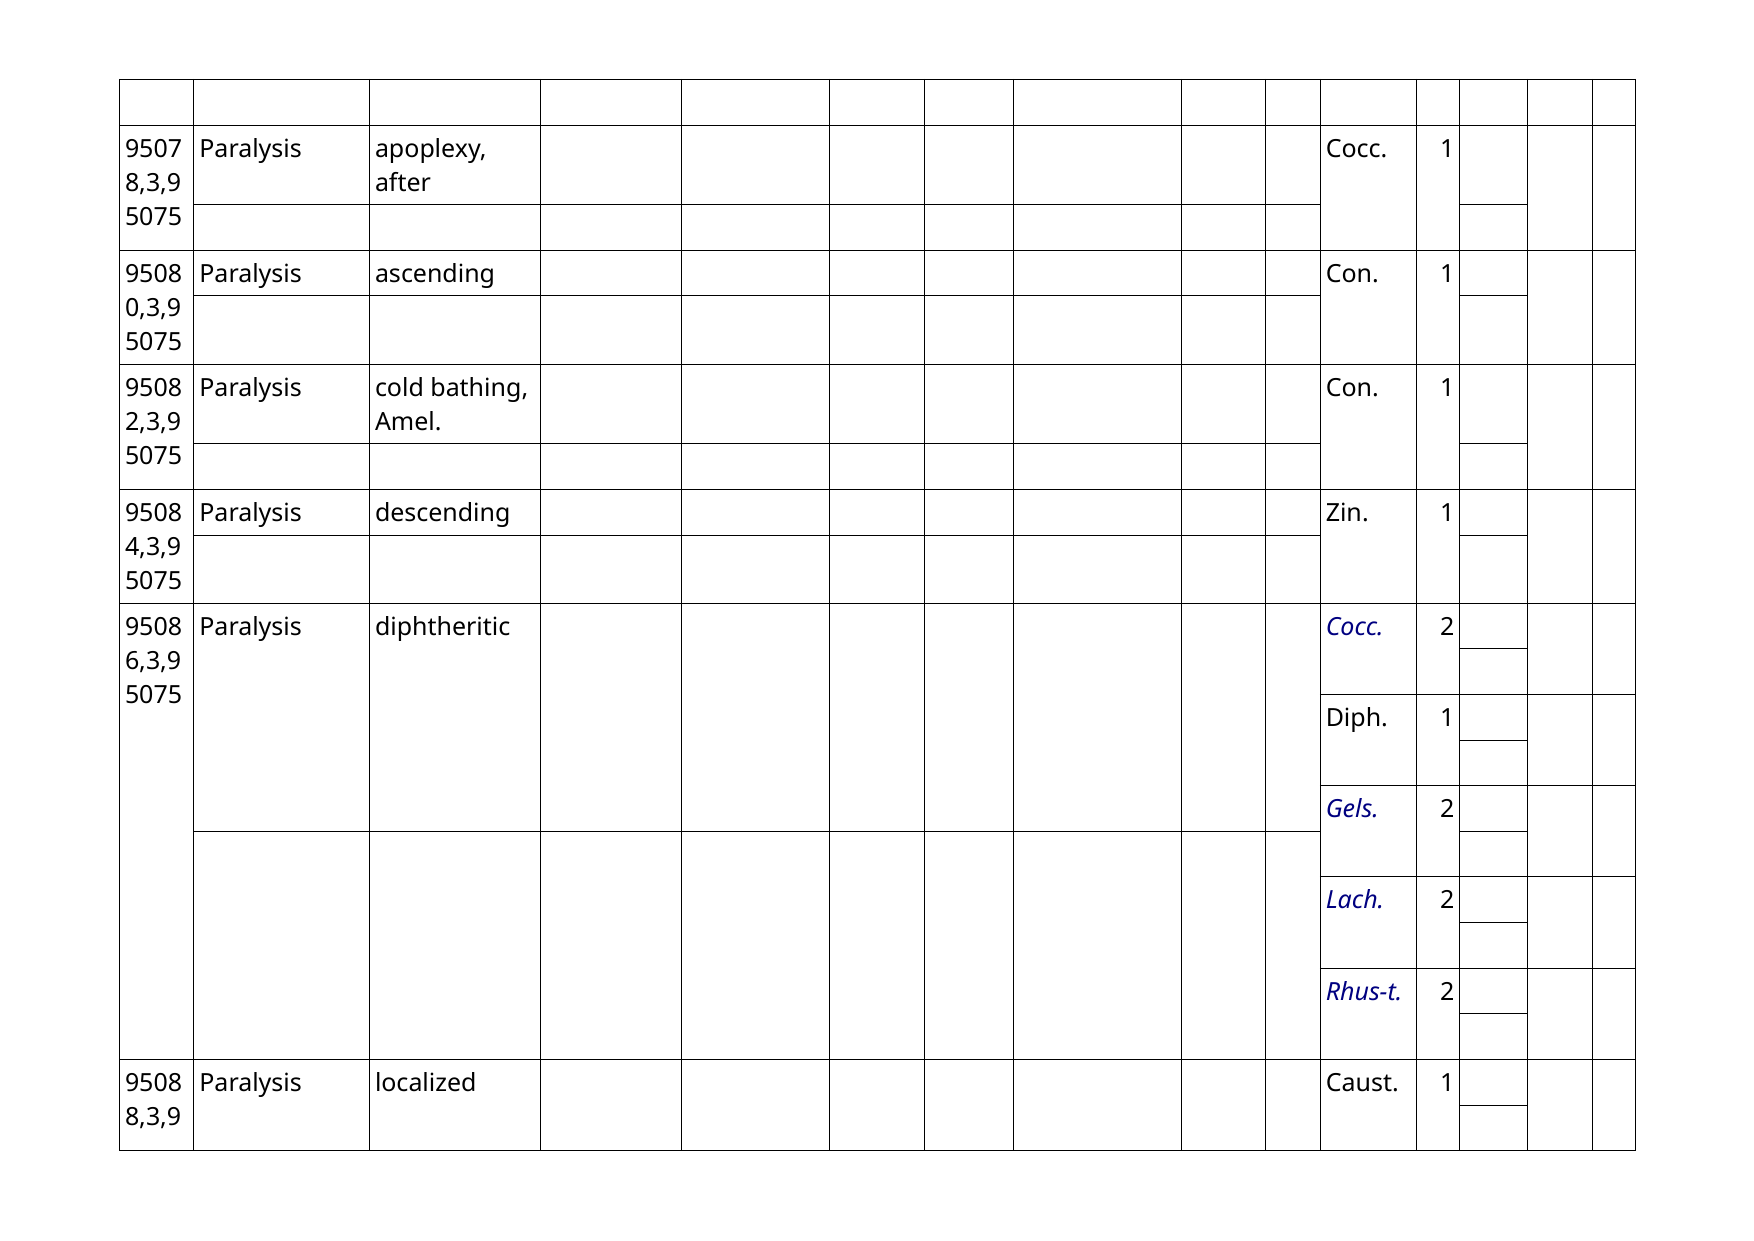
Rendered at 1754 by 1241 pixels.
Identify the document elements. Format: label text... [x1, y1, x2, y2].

table_cell Con. [1321, 251, 1416, 363]
table_cell [1266, 1060, 1320, 1150]
table_cell [1014, 536, 1181, 603]
table_cell 1 [1417, 1060, 1459, 1150]
table_cell [1266, 444, 1320, 489]
table_cell [682, 1060, 829, 1150]
table_cell Lach. [1321, 877, 1416, 968]
table_cell ascending [370, 251, 540, 295]
table_cell [370, 80, 540, 124]
table_cell [541, 126, 681, 204]
table_cell Paralysis [194, 604, 369, 831]
table_cell [1014, 365, 1181, 443]
table_cell [830, 536, 924, 603]
table_cell [1528, 365, 1592, 489]
table_cell [1182, 490, 1265, 534]
table_cell [682, 80, 829, 124]
table_cell [1593, 365, 1635, 489]
table_cell [830, 490, 924, 534]
table_cell [1182, 296, 1265, 363]
table_cell [370, 536, 540, 603]
table_cell 2 [1417, 786, 1459, 876]
table_cell [830, 604, 924, 831]
table_cell Gels. [1321, 786, 1416, 876]
table_cell [1460, 877, 1527, 922]
table_cell [1460, 604, 1527, 648]
table_cell diphtheritic [370, 604, 540, 831]
table_cell [194, 444, 369, 489]
table_cell [541, 832, 681, 1059]
table_cell [1460, 490, 1527, 534]
table_cell 95082,3,95075 [120, 365, 193, 489]
table_cell 1 [1417, 365, 1459, 489]
table_cell [1014, 832, 1181, 1059]
table_cell [1182, 444, 1265, 489]
table_cell [1182, 536, 1265, 603]
table_cell [1321, 80, 1416, 124]
table_cell [1460, 1106, 1527, 1150]
table_cell [194, 205, 369, 250]
table_cell [1266, 604, 1320, 831]
table_cell [682, 251, 829, 295]
table_cell [1182, 604, 1265, 831]
table_cell [1593, 604, 1635, 694]
table_cell [370, 296, 540, 363]
table_cell localized [370, 1060, 540, 1150]
table_cell [1014, 80, 1181, 124]
table_cell [682, 205, 829, 250]
table_cell [925, 1060, 1013, 1150]
table_cell [194, 80, 369, 124]
table_cell [1528, 80, 1592, 124]
table_cell [1014, 490, 1181, 534]
table_cell [1266, 832, 1320, 1059]
table_cell [1593, 251, 1635, 363]
table_cell [541, 536, 681, 603]
table_cell [370, 832, 540, 1059]
table_cell [830, 365, 924, 443]
table_cell [194, 296, 369, 363]
table_cell Con. [1321, 365, 1416, 489]
table_cell [682, 365, 829, 443]
table_cell [1182, 126, 1265, 204]
table_cell [830, 444, 924, 489]
table_cell [830, 205, 924, 250]
table_cell [1014, 604, 1181, 831]
table_cell Paralysis [194, 365, 369, 443]
table_cell [1460, 365, 1527, 443]
table_cell [1460, 1014, 1527, 1059]
table_cell [541, 80, 681, 124]
table_cell [1460, 1060, 1527, 1104]
table_cell [1528, 695, 1592, 785]
table_cell [682, 296, 829, 363]
table_cell [925, 444, 1013, 489]
table_cell [682, 126, 829, 204]
table_cell [682, 444, 829, 489]
table_cell [370, 205, 540, 250]
table_cell [1014, 1060, 1181, 1150]
table_cell [1593, 490, 1635, 603]
table_cell [1593, 786, 1635, 876]
table_cell [1014, 444, 1181, 489]
table_cell [1182, 1060, 1265, 1150]
table_cell [1266, 251, 1320, 295]
table_cell [541, 251, 681, 295]
table_cell [1460, 786, 1527, 831]
table_cell [1460, 832, 1527, 876]
table_cell [830, 126, 924, 204]
table_cell [925, 832, 1013, 1059]
table_cell apoplexy, after [370, 126, 540, 204]
table_cell [1266, 205, 1320, 250]
table_cell [1460, 251, 1527, 295]
table_cell [830, 251, 924, 295]
table_cell [1266, 490, 1320, 534]
table_cell [1593, 695, 1635, 785]
table_cell [541, 604, 681, 831]
table_cell [1460, 536, 1527, 603]
table_cell [1528, 969, 1592, 1059]
table_cell [1460, 296, 1527, 363]
table_cell [1593, 126, 1635, 250]
table_cell Caust. [1321, 1060, 1416, 1150]
table_cell [1528, 251, 1592, 363]
table_cell 1 [1417, 251, 1459, 363]
table_cell 1 [1417, 490, 1459, 603]
table_cell [1182, 251, 1265, 295]
table_cell 1 [1417, 695, 1459, 785]
table_cell [1014, 251, 1181, 295]
table_cell [1528, 126, 1592, 250]
table_cell [1460, 80, 1527, 124]
table_cell [925, 296, 1013, 363]
table_cell [1266, 296, 1320, 363]
table_cell [1266, 126, 1320, 204]
table_cell [1182, 832, 1265, 1059]
table_cell Paralysis [194, 251, 369, 295]
table_cell [682, 490, 829, 534]
table_cell Cocc. [1321, 126, 1416, 250]
table_cell 95088,3,9 [120, 1060, 193, 1150]
table_cell [194, 536, 369, 603]
table_cell [830, 296, 924, 363]
table_cell [541, 490, 681, 534]
table_cell [194, 832, 369, 1059]
table_cell [925, 80, 1013, 124]
table_cell cold bathing, Amel. [370, 365, 540, 443]
table_cell [682, 604, 829, 831]
table_cell [682, 536, 829, 603]
table_cell 95084,3,95075 [120, 490, 193, 603]
table_cell [1417, 80, 1459, 124]
table_cell 95086,3,95075 [120, 604, 193, 1059]
table_cell [120, 80, 193, 124]
table_cell [1460, 969, 1527, 1013]
table_cell [1182, 365, 1265, 443]
table_cell [541, 365, 681, 443]
table_cell [925, 490, 1013, 534]
table_cell [925, 604, 1013, 831]
table_cell [1266, 365, 1320, 443]
table_cell Paralysis [194, 1060, 369, 1150]
table_cell 2 [1417, 877, 1459, 968]
table_cell [541, 205, 681, 250]
table_cell [1266, 536, 1320, 603]
table_cell [830, 832, 924, 1059]
table_cell 1 [1417, 126, 1459, 250]
table_cell 2 [1417, 604, 1459, 694]
table_cell [925, 126, 1013, 204]
table_cell [1593, 877, 1635, 968]
table_cell [541, 1060, 681, 1150]
table_cell [541, 444, 681, 489]
table_cell [1593, 969, 1635, 1059]
table_cell [830, 80, 924, 124]
table_cell [1593, 80, 1635, 124]
table_cell [1460, 444, 1527, 489]
table_cell [925, 205, 1013, 250]
table_cell [1460, 695, 1527, 739]
table_cell Cocc. [1321, 604, 1416, 694]
table_cell [1460, 649, 1527, 694]
table_cell [1014, 205, 1181, 250]
table_cell [1460, 126, 1527, 204]
table_cell [541, 296, 681, 363]
table_cell [1528, 490, 1592, 603]
table_cell [1182, 80, 1265, 124]
table_cell [925, 365, 1013, 443]
table_cell [1460, 741, 1527, 785]
table_cell descending [370, 490, 540, 534]
table_cell [1014, 296, 1181, 363]
table_cell [830, 1060, 924, 1150]
table_cell [1593, 1060, 1635, 1150]
table_cell Rhus-t. [1321, 969, 1416, 1059]
table_cell [1460, 205, 1527, 250]
table_cell [1014, 126, 1181, 204]
table_cell [682, 832, 829, 1059]
table_cell Zin. [1321, 490, 1416, 603]
table_cell [1528, 604, 1592, 694]
table_cell [1182, 205, 1265, 250]
table_cell [1460, 923, 1527, 968]
table_cell Diph. [1321, 695, 1416, 785]
table_cell [370, 444, 540, 489]
table_cell [1528, 1060, 1592, 1150]
table_cell [1266, 80, 1320, 124]
table_cell 2 [1417, 969, 1459, 1059]
table_cell 95080,3,95075 [120, 251, 193, 363]
table_cell 95078,3,95075 [120, 126, 193, 250]
table_cell Paralysis [194, 126, 369, 204]
table_cell [925, 536, 1013, 603]
table_cell [1528, 786, 1592, 876]
table_cell [1528, 877, 1592, 968]
table_cell [925, 251, 1013, 295]
table_cell Paralysis [194, 490, 369, 534]
